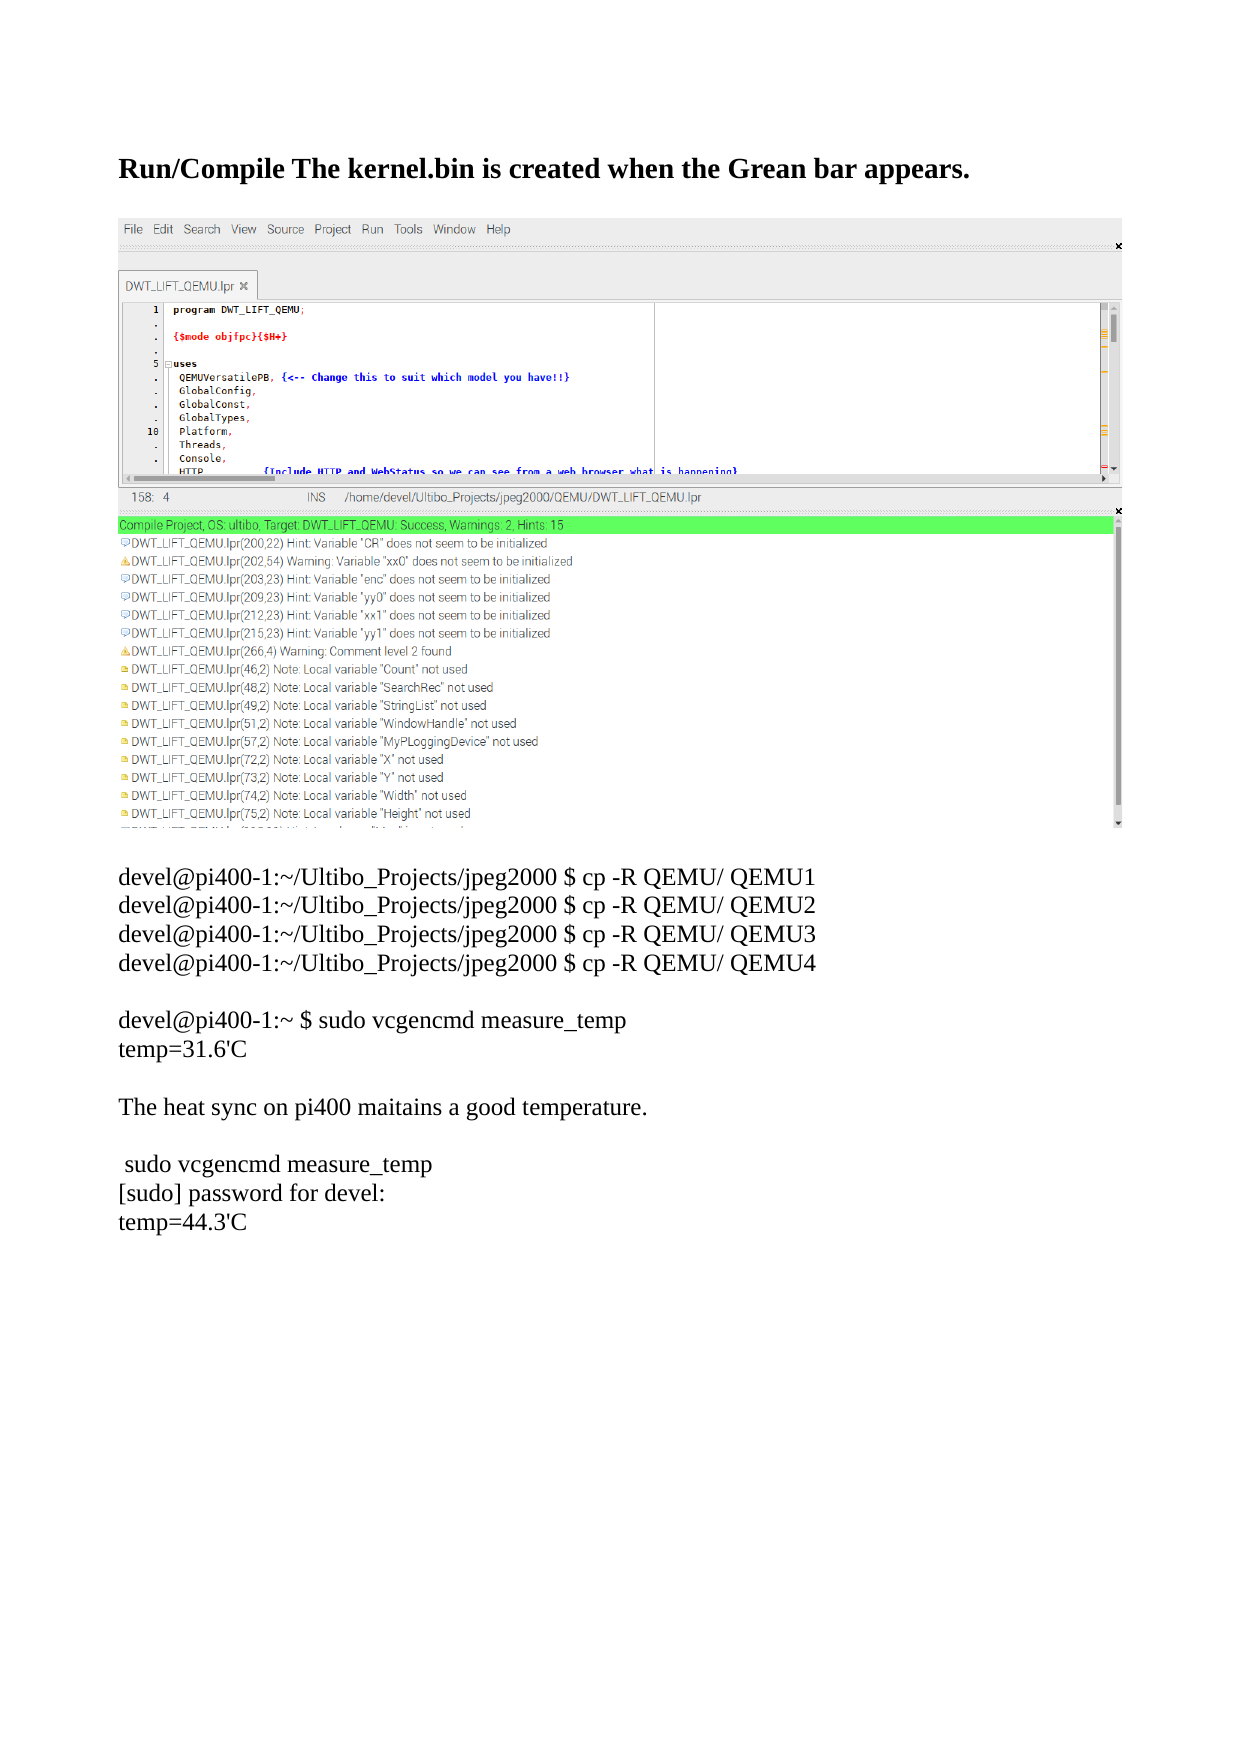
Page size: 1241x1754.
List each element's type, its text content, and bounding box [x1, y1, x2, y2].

text [sudo] password for devel: [118, 1178, 1122, 1207]
text temp=31.6'C [118, 1034, 1122, 1063]
picture [118, 218, 1123, 828]
text The heat sync on pi400 maitains a good temperature. [118, 1092, 1122, 1120]
text sudo vcgencmd measure_temp [118, 1149, 1122, 1178]
text Run/Compile The kernel.bin is created when the Grean bar appears. [118, 152, 1122, 185]
text devel@pi400-1:~ $ sudo vcgencmd measure_temp [118, 1005, 1122, 1034]
text devel@pi400-1:~/Ultibo_Projects/jpeg2000 $ cp -R QEMU/ QEMU4 [118, 948, 1122, 977]
text devel@pi400-1:~/Ultibo_Projects/jpeg2000 $ cp -R QEMU/ QEMU2 [118, 890, 1122, 919]
text devel@pi400-1:~/Ultibo_Projects/jpeg2000 $ cp -R QEMU/ QEMU3 [118, 919, 1122, 948]
text temp=44.3'C [118, 1207, 1122, 1235]
text devel@pi400-1:~/Ultibo_Projects/jpeg2000 $ cp -R QEMU/ QEMU1 [118, 862, 1122, 890]
